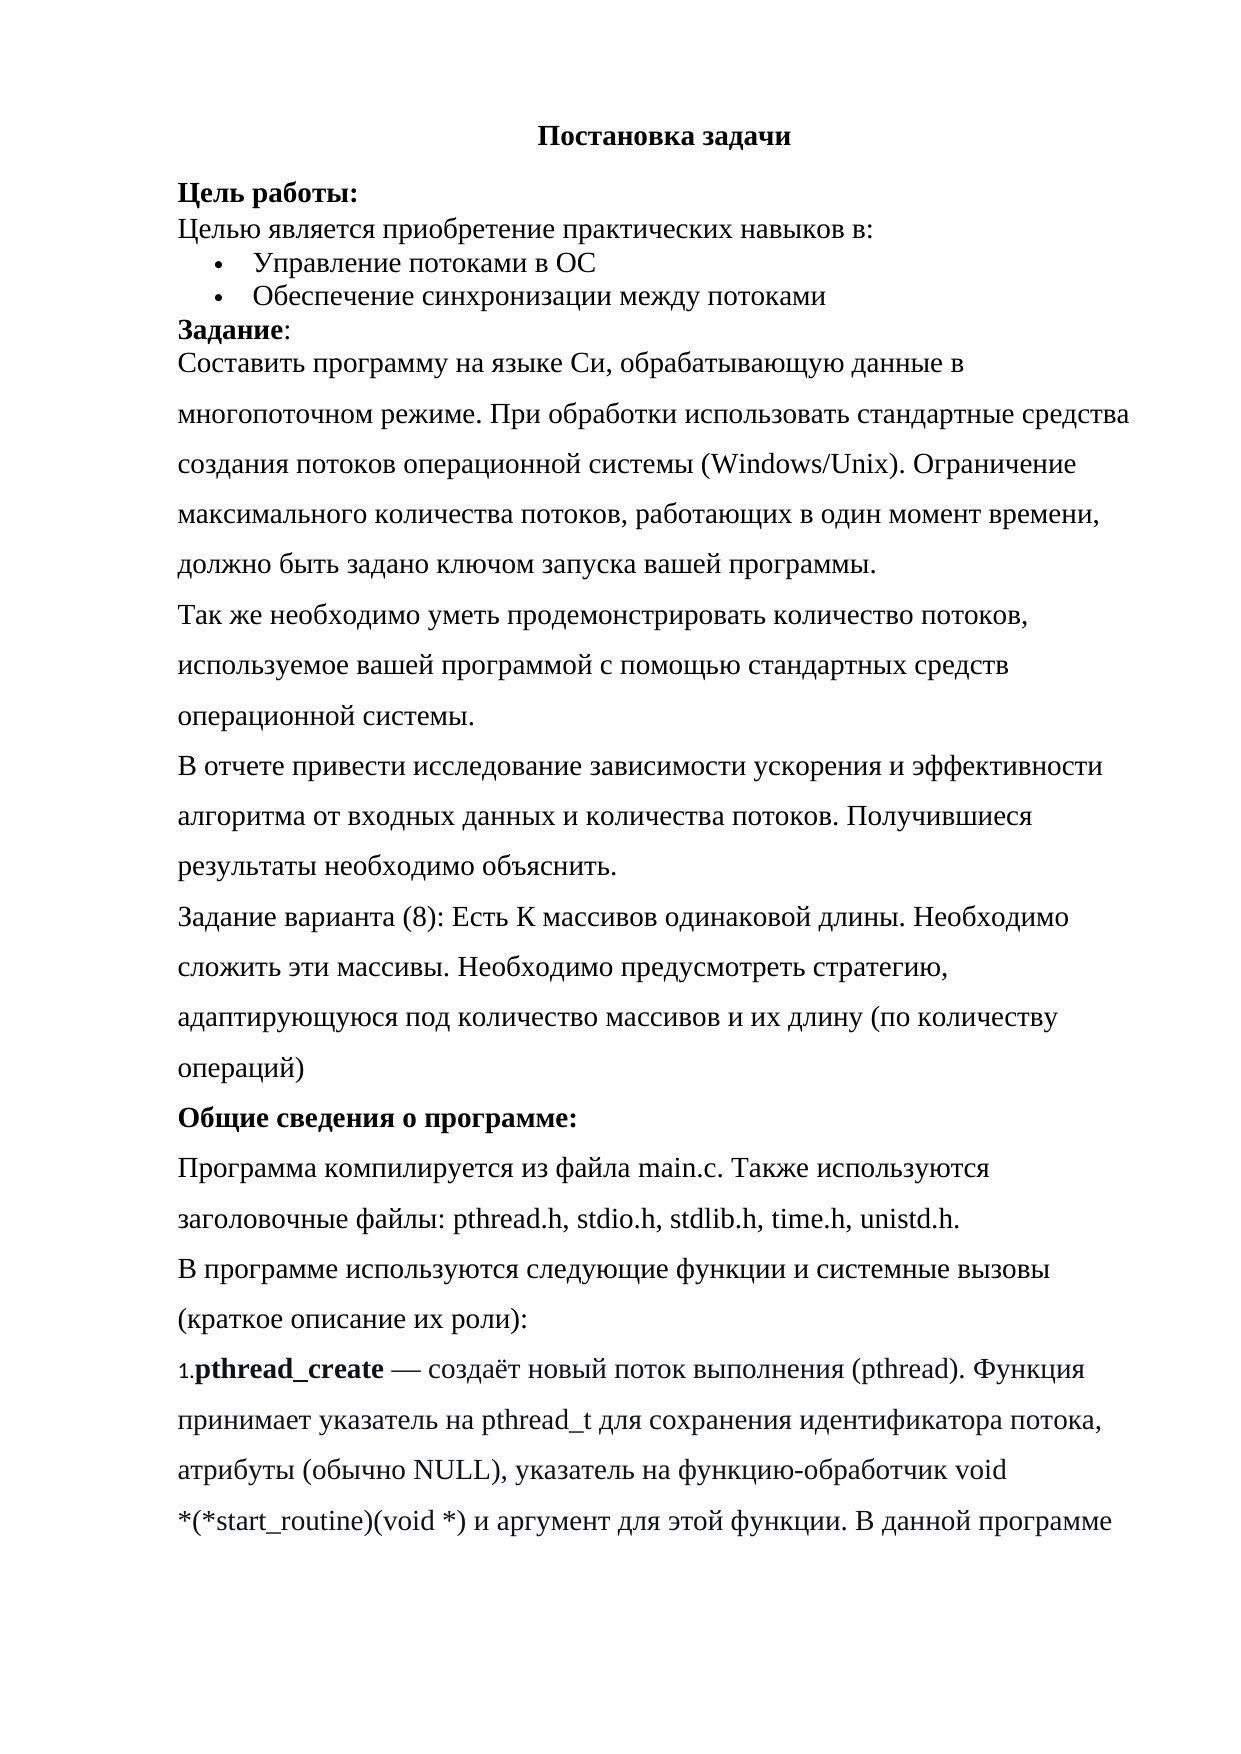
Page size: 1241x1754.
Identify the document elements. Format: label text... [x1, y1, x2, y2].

list pthread_create — создаёт новый поток выполнения (pthread). Функция принимает указатель на pthread_t для сохранения идентификатора потока, атрибуты (обычно NULL), указатель на функцию-обработчик void *(*start_routine)(void *) и аргумент для этой функции. В данной программе [177, 1352, 1152, 1536]
list Обеспечение синхронизации между потоками [215, 278, 1152, 312]
text Задание варианта (8): Есть К массивов одинаковой длины. Необходимо сложить эти массивы. Необходимо предусмотреть стратегию, адаптирующуюся под количество массивов и их длину (по количеству операций) [177, 899, 1152, 1083]
text Задание: [177, 312, 1152, 345]
text Общие сведения о программе: [177, 1100, 1152, 1134]
text Составить программу на языке Си, обрабатывающую данные в многопоточном режиме. При обработки использовать стандартные средства создания потоков операционной системы (Windows/Unix). Ограничение максимального количества потоков, работающих в один момент времени, должно быть задано ключом запуска вашей программы. [177, 345, 1152, 580]
subtitle Цель работы: [177, 175, 1152, 209]
text Целью является приобретение практических навыков в: [177, 211, 1152, 245]
text Постановка задачи [177, 118, 1152, 152]
text Так же необходимо уметь продемонстрировать количество потоков, используемое вашей программой с помощью стандартных средств операционной системы. [177, 597, 1152, 731]
text В отчете привести исследование зависимости ускорения и эффективности алгоритма от входных данных и количества потоков. Получившиеся результаты необходимо объяснить. [177, 748, 1152, 882]
text Программа компилируется из файла main.c. Также используются заголовочные файлы: pthread.h, stdio.h, stdlib.h, time.h, unistd.h. В программе используются следующие функции и системные вызовы (краткое описание их роли): [177, 1150, 1152, 1335]
list Управление потоками в ОС [215, 245, 1152, 278]
